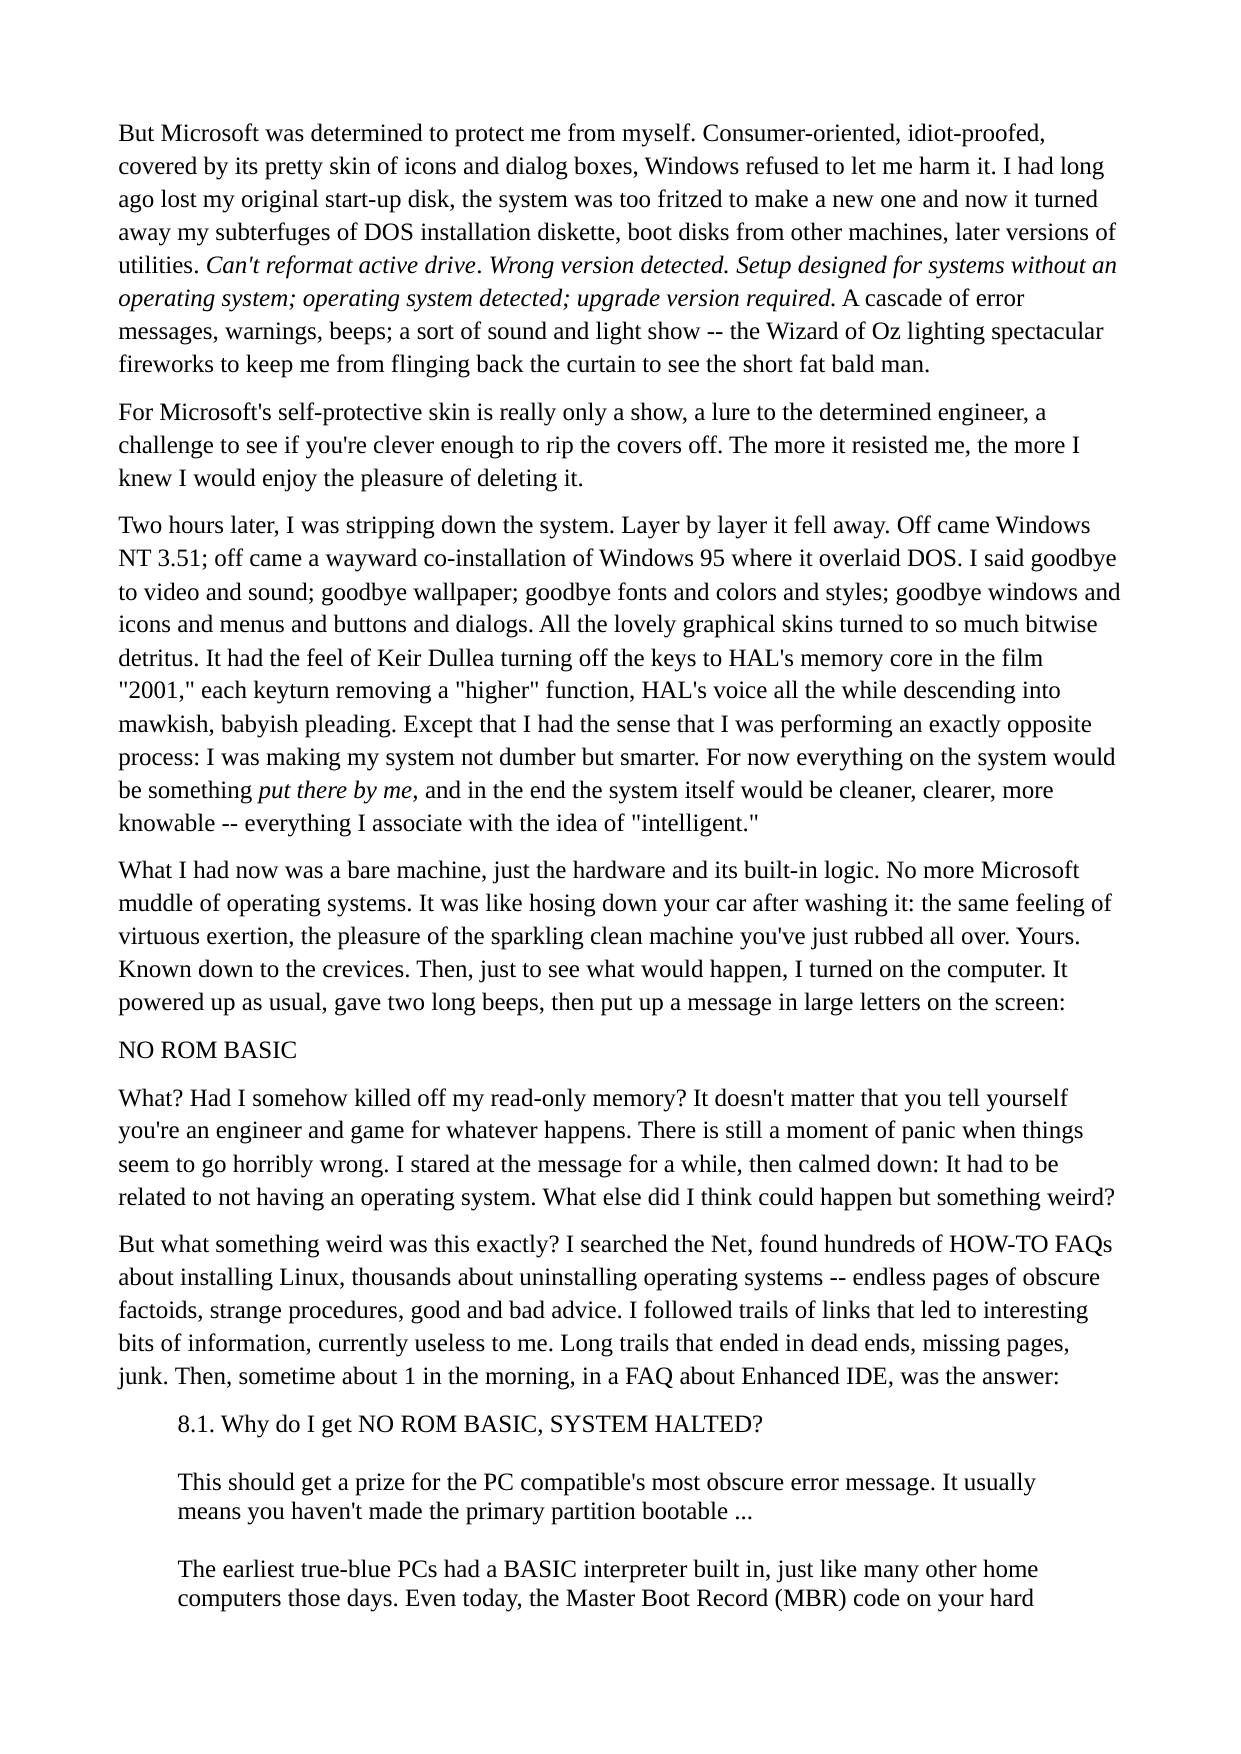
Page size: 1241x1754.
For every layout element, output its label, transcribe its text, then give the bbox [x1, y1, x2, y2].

text What I had now was a bare machine, just the hardware and its built-in logic. No more Microsoft muddle of operating systems. It was like hosing down your car after washing it: the same feeling of virtuous exertion, the pleasure of the sparkling clean machine you've just rubbed all over. Yours. Known down to the crevices. Then, just to see what would happen, I turned on the computer. It powered up as usual, gave two long beeps, then put up a message in large letters on the screen: [118, 855, 1122, 1016]
text But what something weird was this exactly? I searched the Net, found hundreds of HOW-TO FAQs about installing Linux, thousands about uninstalling operating systems -- endless pages of obscure factoids, strange procedures, good and bad advice. I followed trails of links that led to interesting bits of information, currently useless to me. Long trails that ended in dead ends, missing pages, junk. Then, sometime about 1 in the morning, in a FAQ about Enhanced IDE, was the answer: [118, 1229, 1122, 1390]
text What? Had I somehow killed off my read-only memory? It doesn't matter that you tell yourself you're an engineer and game for whatever happens. There is still a moment of panic when things seem to go horribly wrong. I stared at the message for a while, then calmed down: It had to be related to not having an operating system. What else did I think could happen but something weird? [118, 1083, 1122, 1210]
text For Microsoft's self-protective skin is really only a show, a lure to the determined engineer, a challenge to see if you're clever enough to rip the covers off. The more it resisted me, the more I knew I would enjoy the pleasure of deleting it. [118, 397, 1122, 492]
text 8.1. Why do I get NO ROM BASIC, SYSTEM HALTED? [177, 1409, 1063, 1438]
text But Microsoft was determined to protect me from myself. Consumer-oriented, idiot-proofed, covered by its pretty skin of icons and dialog boxes, Windows refused to let me harm it. I had long ago lost my original start-up disk, the system was too fritzed to make a new one and now it turned away my subterfuges of DOS installation diskette, boot disks from other machines, later versions of utilities. Can't reformat active drive. Wrong version detected. Setup designed for systems without an operating system; operating system detected; upgrade version required. A cascade of error messages, warnings, beeps; a sort of sound and light show -- the Wizard of Oz lighting spectacular fireworks to keep me from flinging back the curtain to see the short fat bald man. [118, 118, 1122, 378]
text Two hours later, I was stripping down the system. Layer by layer it fell away. Off came Windows NT 3.51; off came a wayward co-installation of Windows 95 where it overlaid DOS. I said goodbye to video and sound; goodbye wallpaper; goodbye fonts and colors and styles; goodbye windows and icons and menus and buttons and dialogs. All the lovely graphical skins turned to so much bitwise detritus. It had the feel of Keir Dullea turning off the keys to HAL's memory core in the film "2001," each keyturn removing a "higher" function, HAL's voice all the while descending into mawkish, babyish pleading. Except that I had the sense that I was performing an exactly opposite process: I was making my system not dumber but smarter. For now everything on the system would be something put there by me, and in the end the system itself would be cleaner, clearer, more knowable -- everything I associate with the idea of "intelligent." [118, 511, 1122, 836]
text NO ROM BASIC [118, 1035, 1122, 1064]
text This should get a prize for the PC compatible's most obscure error message. It usually means you haven't made the primary partition bootable ... [177, 1467, 1063, 1525]
text The earliest true-blue PCs had a BASIC interpreter built in, just like many other home computers those days. Even today, the Master Boot Record (MBR) code on your hard [177, 1554, 1063, 1612]
